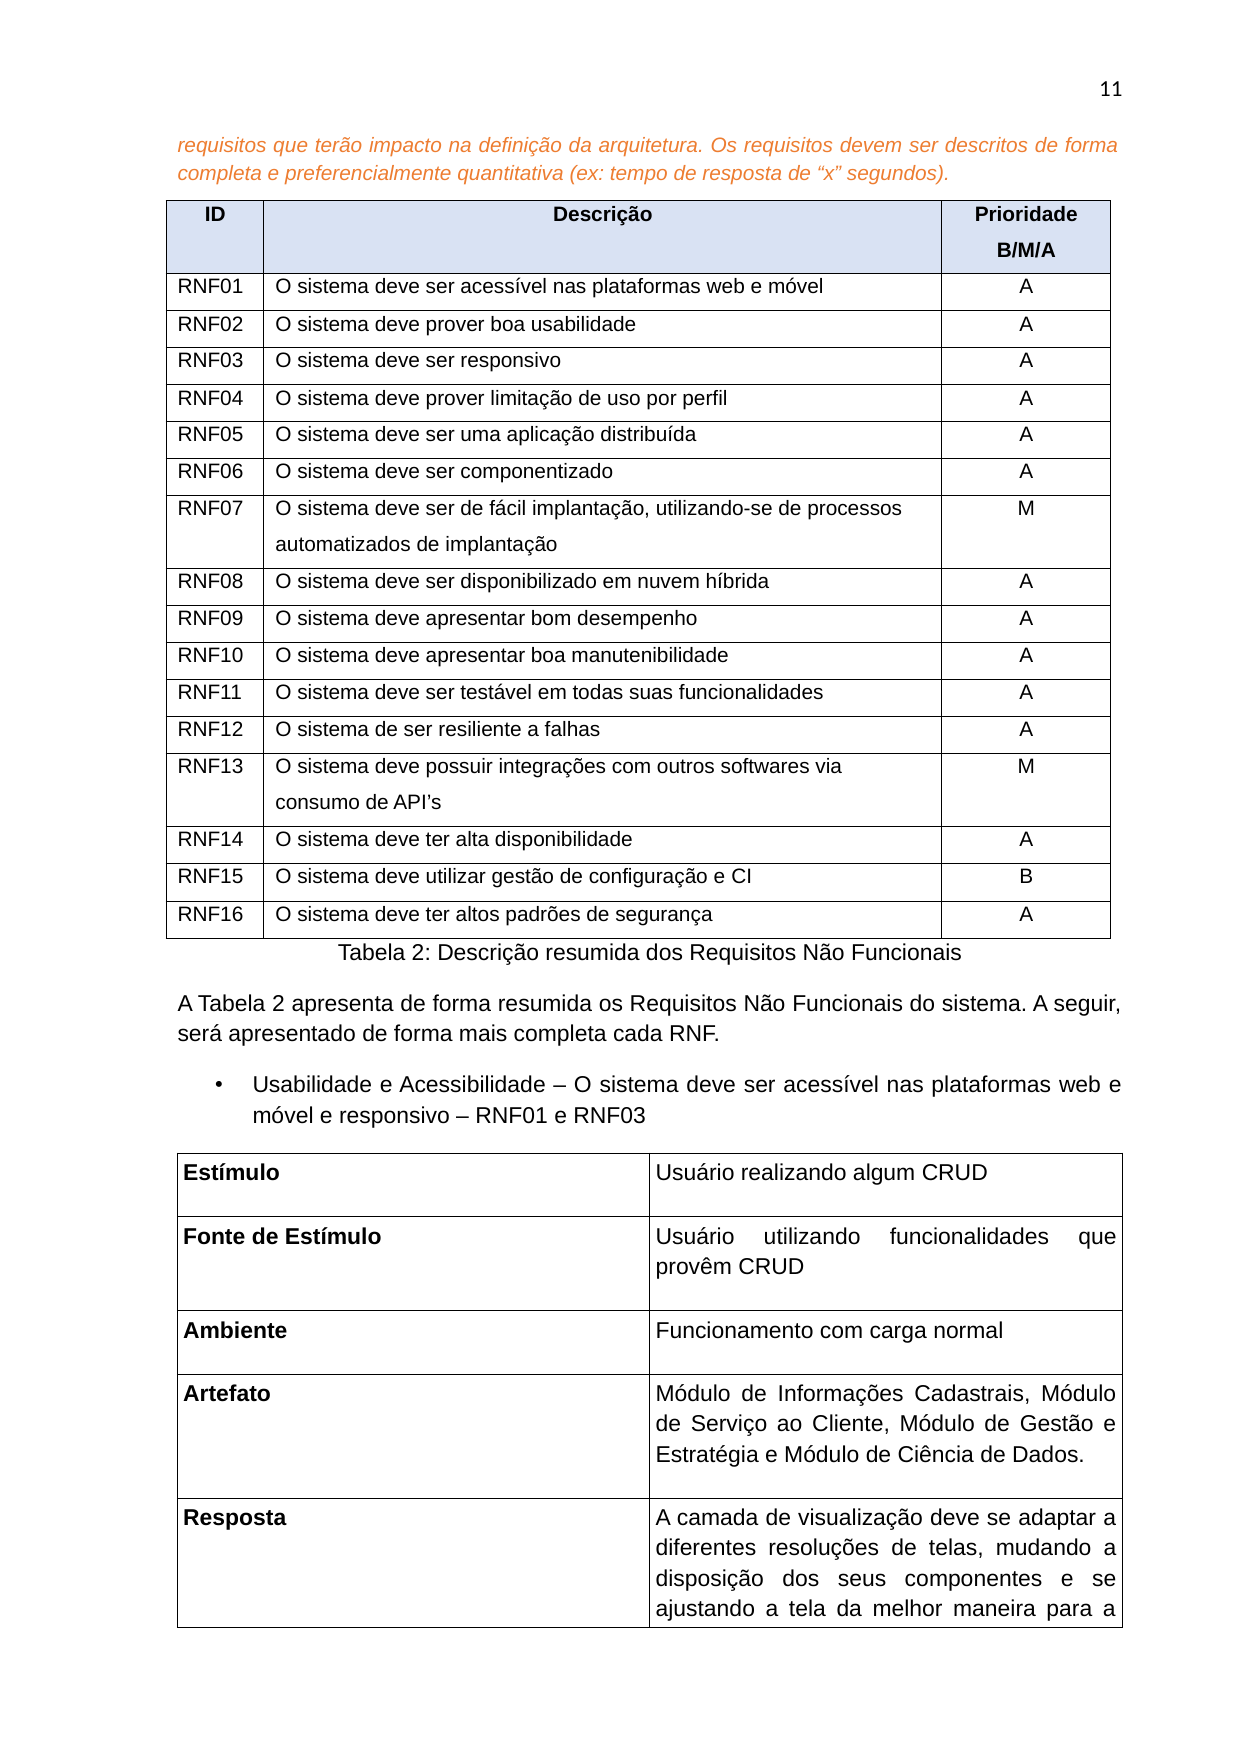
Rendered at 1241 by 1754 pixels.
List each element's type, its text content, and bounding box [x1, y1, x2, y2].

table_header Usuário realizando algum CRUD [650, 1154, 1122, 1216]
table_cell A [942, 717, 1110, 753]
table_cell O sistema deve prover boa usabilidade [264, 311, 941, 347]
table_cell RNF05 [167, 422, 263, 458]
table_cell O sistema deve apresentar boa manutenibilidade [264, 643, 941, 679]
table_cell RNF14 [167, 827, 263, 863]
table_cell O sistema deve possuir integrações com outros softwares via consumo de API’s [264, 754, 941, 826]
table_cell RNF09 [167, 606, 263, 642]
table_cell RNF06 [167, 459, 263, 495]
table_cell A [942, 569, 1110, 605]
table_cell RNF07 [167, 496, 263, 568]
table_cell RNF04 [167, 385, 263, 421]
table_cell A [942, 680, 1110, 716]
table_header Prioridade B/M/A [942, 201, 1110, 273]
table_cell RNF13 [167, 754, 263, 826]
table_cell A [942, 274, 1110, 310]
table_cell RNF10 [167, 643, 263, 679]
table_cell Módulo de Informações Cadastrais, Módulo de Serviço ao Cliente, Módulo de Gestão e Estratégia e Módulo de Ciência de Dados. [650, 1375, 1122, 1497]
table_cell A [942, 348, 1110, 384]
table_cell A [942, 385, 1110, 421]
table_header Descrição [264, 201, 941, 273]
table_cell RNF02 [167, 311, 263, 347]
table_cell O sistema deve ser componentizado [264, 459, 941, 495]
table_cell O sistema deve ser uma aplicação distribuída [264, 422, 941, 458]
table_cell A [942, 643, 1110, 679]
text requisitos que terão impacto na definição da arquitetura. Os requisitos devem ser descritos de forma completa e preferencialmente quantitativa (ex: tempo de resposta de “x” segundos). [177, 133, 1122, 184]
table_cell O sistema deve ser acessível nas plataformas web e móvel [264, 274, 941, 310]
table_cell Fonte de Estímulo [178, 1217, 649, 1310]
table_cell A [942, 902, 1110, 938]
table_cell A [942, 606, 1110, 642]
table_cell A [942, 311, 1110, 347]
table_cell M [942, 496, 1110, 568]
table_cell RNF11 [167, 680, 263, 716]
table_header Estímulo [178, 1154, 649, 1216]
table_cell Funcionamento com carga normal [650, 1311, 1122, 1373]
table_cell RNF03 [167, 348, 263, 384]
table_cell B [942, 864, 1110, 901]
table_cell RNF15 [167, 864, 263, 901]
table_cell O sistema deve ter altos padrões de segurança [264, 902, 941, 938]
table_cell A camada de visualização deve se adaptar a diferentes resoluções de telas, mudando a disposição dos seus componentes e se ajustando a tela da melhor maneira para a [650, 1499, 1122, 1627]
table_cell Ambiente [178, 1311, 649, 1373]
table_cell O sistema deve apresentar bom desempenho [264, 606, 941, 642]
table_cell M [942, 754, 1110, 826]
table_cell Resposta [178, 1499, 649, 1627]
list Usabilidade e Acessibilidade – O sistema deve ser acessível nas plataformas web e móvel e responsivo – RNF01 e RNF03 [215, 1071, 1122, 1128]
table_cell O sistema deve ser testável em todas suas funcionalidades [264, 680, 941, 716]
table_cell O sistema deve ter alta disponibilidade [264, 827, 941, 863]
text Tabela 2: Descrição resumida dos Requisitos Não Funcionais [177, 939, 1122, 965]
table_cell A [942, 459, 1110, 495]
table_cell O sistema deve ser de fácil implantação, utilizando-se de processos automatizados de implantação [264, 496, 941, 568]
table_cell O sistema deve ser disponibilizado em nuvem híbrida [264, 569, 941, 605]
table_cell O sistema deve ser responsivo [264, 348, 941, 384]
table_cell RNF16 [167, 902, 263, 938]
table_header ID [167, 201, 263, 273]
table_cell RNF08 [167, 569, 263, 605]
text A Tabela 2 apresenta de forma resumida os Requisitos Não Funcionais do sistema. A seguir, será apresentado de forma mais completa cada RNF. [177, 990, 1122, 1047]
table_cell RNF12 [167, 717, 263, 753]
table_cell A [942, 827, 1110, 863]
table_cell Artefato [178, 1375, 649, 1497]
table_cell RNF01 [167, 274, 263, 310]
table_cell O sistema deve prover limitação de uso por perfil [264, 385, 941, 421]
table_cell A [942, 422, 1110, 458]
table_cell O sistema deve utilizar gestão de configuração e CI [264, 864, 941, 901]
table_cell Usuário utilizando funcionalidades que provêm CRUD [650, 1217, 1122, 1310]
table_cell O sistema de ser resiliente a falhas [264, 717, 941, 753]
